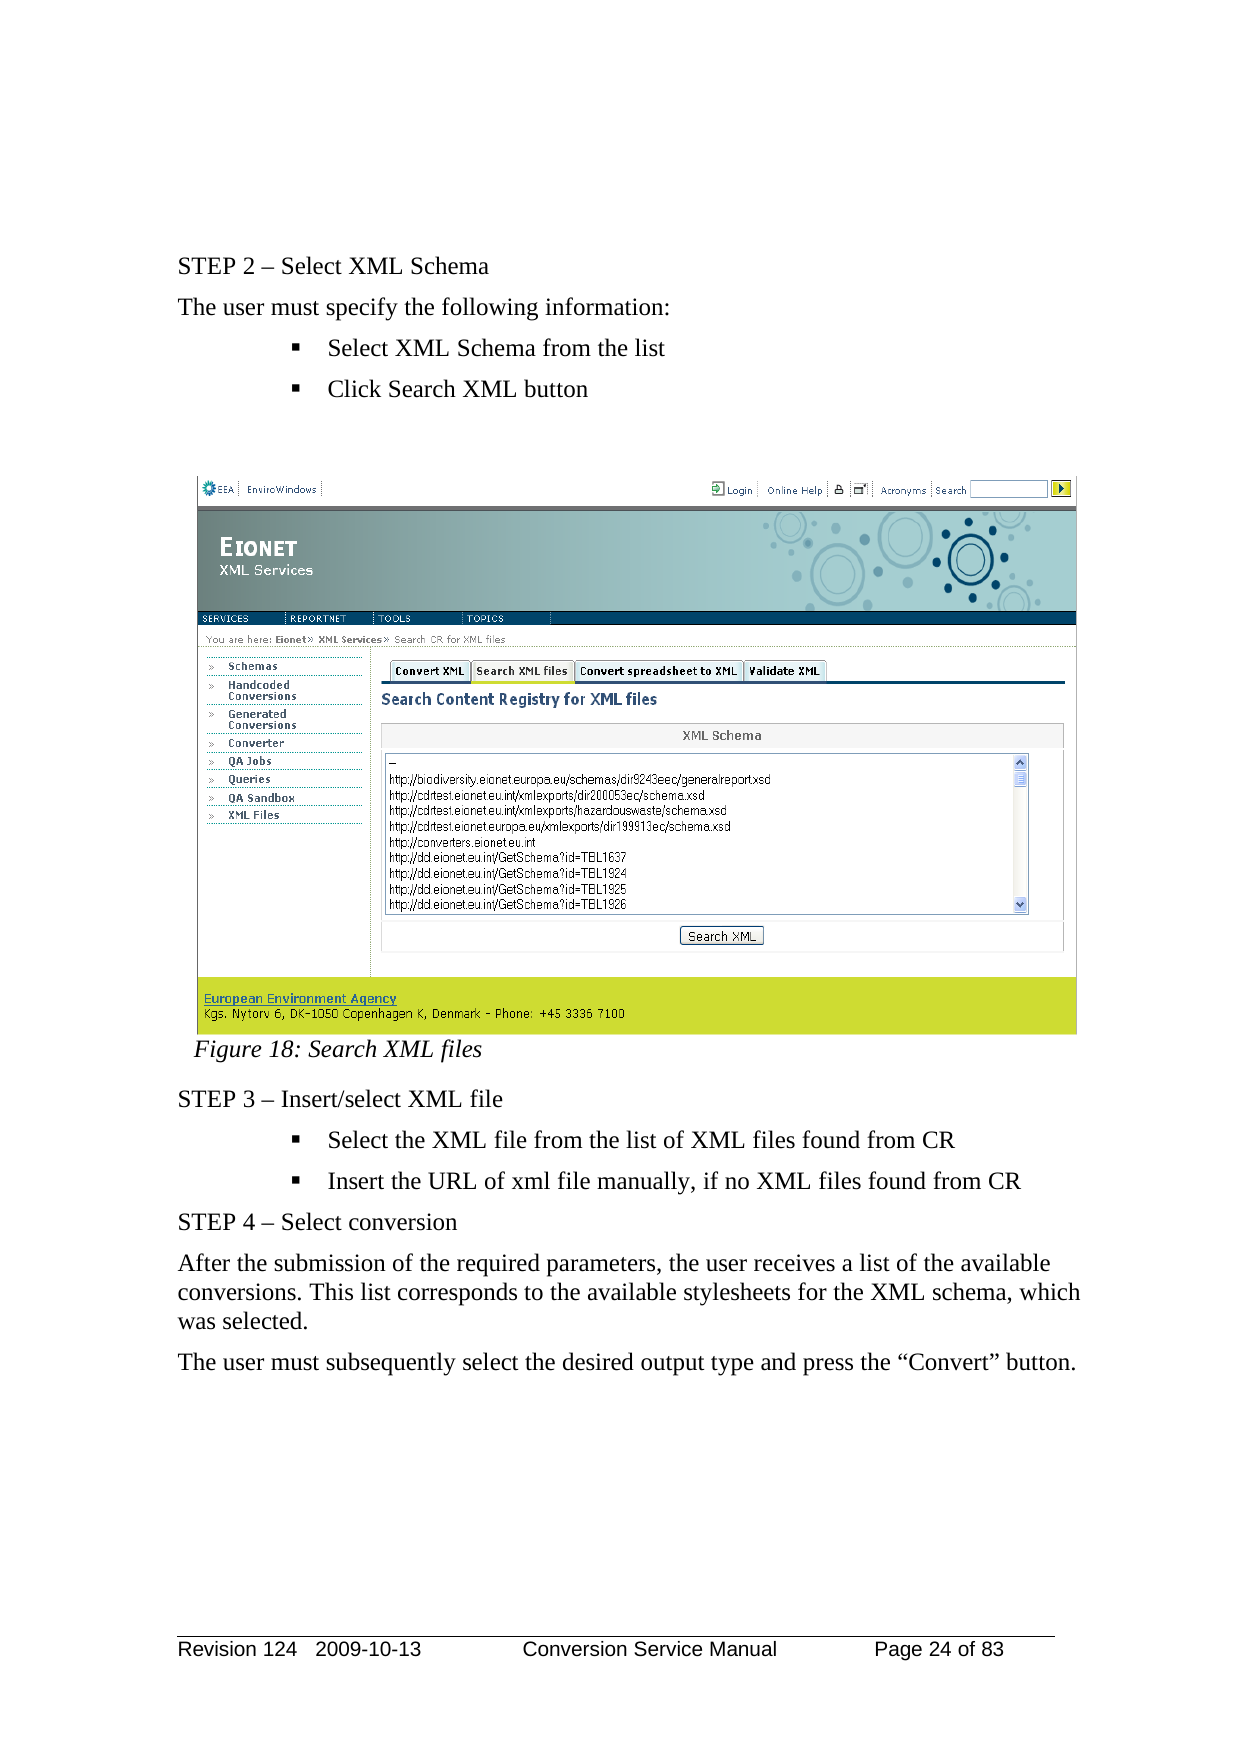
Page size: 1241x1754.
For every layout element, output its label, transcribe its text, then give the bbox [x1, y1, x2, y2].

text The user must subsequently select the desired output type and press the “Convert” button. [177, 1346, 1092, 1375]
list Insert the URL of xml file manually, if no XML files found from CR [290, 1166, 1092, 1195]
text The user must specify the following information: [177, 292, 1092, 321]
list Click Search XML button [290, 373, 1092, 403]
text STEP 4 – Select conversion [177, 1207, 1092, 1236]
text STEP 2 – Select XML Schema [177, 251, 1092, 280]
list Select XML Schema from the list [290, 333, 1092, 362]
text After the submission of the required parameters, the user receives a list of the available conversions. This list corresponds to the available stylesheets for the XML schema, which was selected. [177, 1247, 1092, 1334]
text STEP 3 – Insert/select XML file [177, 1084, 1092, 1113]
list Select the XML file from the list of XML files found from CR [290, 1125, 1092, 1154]
text Figure 18: Search XML files [194, 1035, 1077, 1063]
